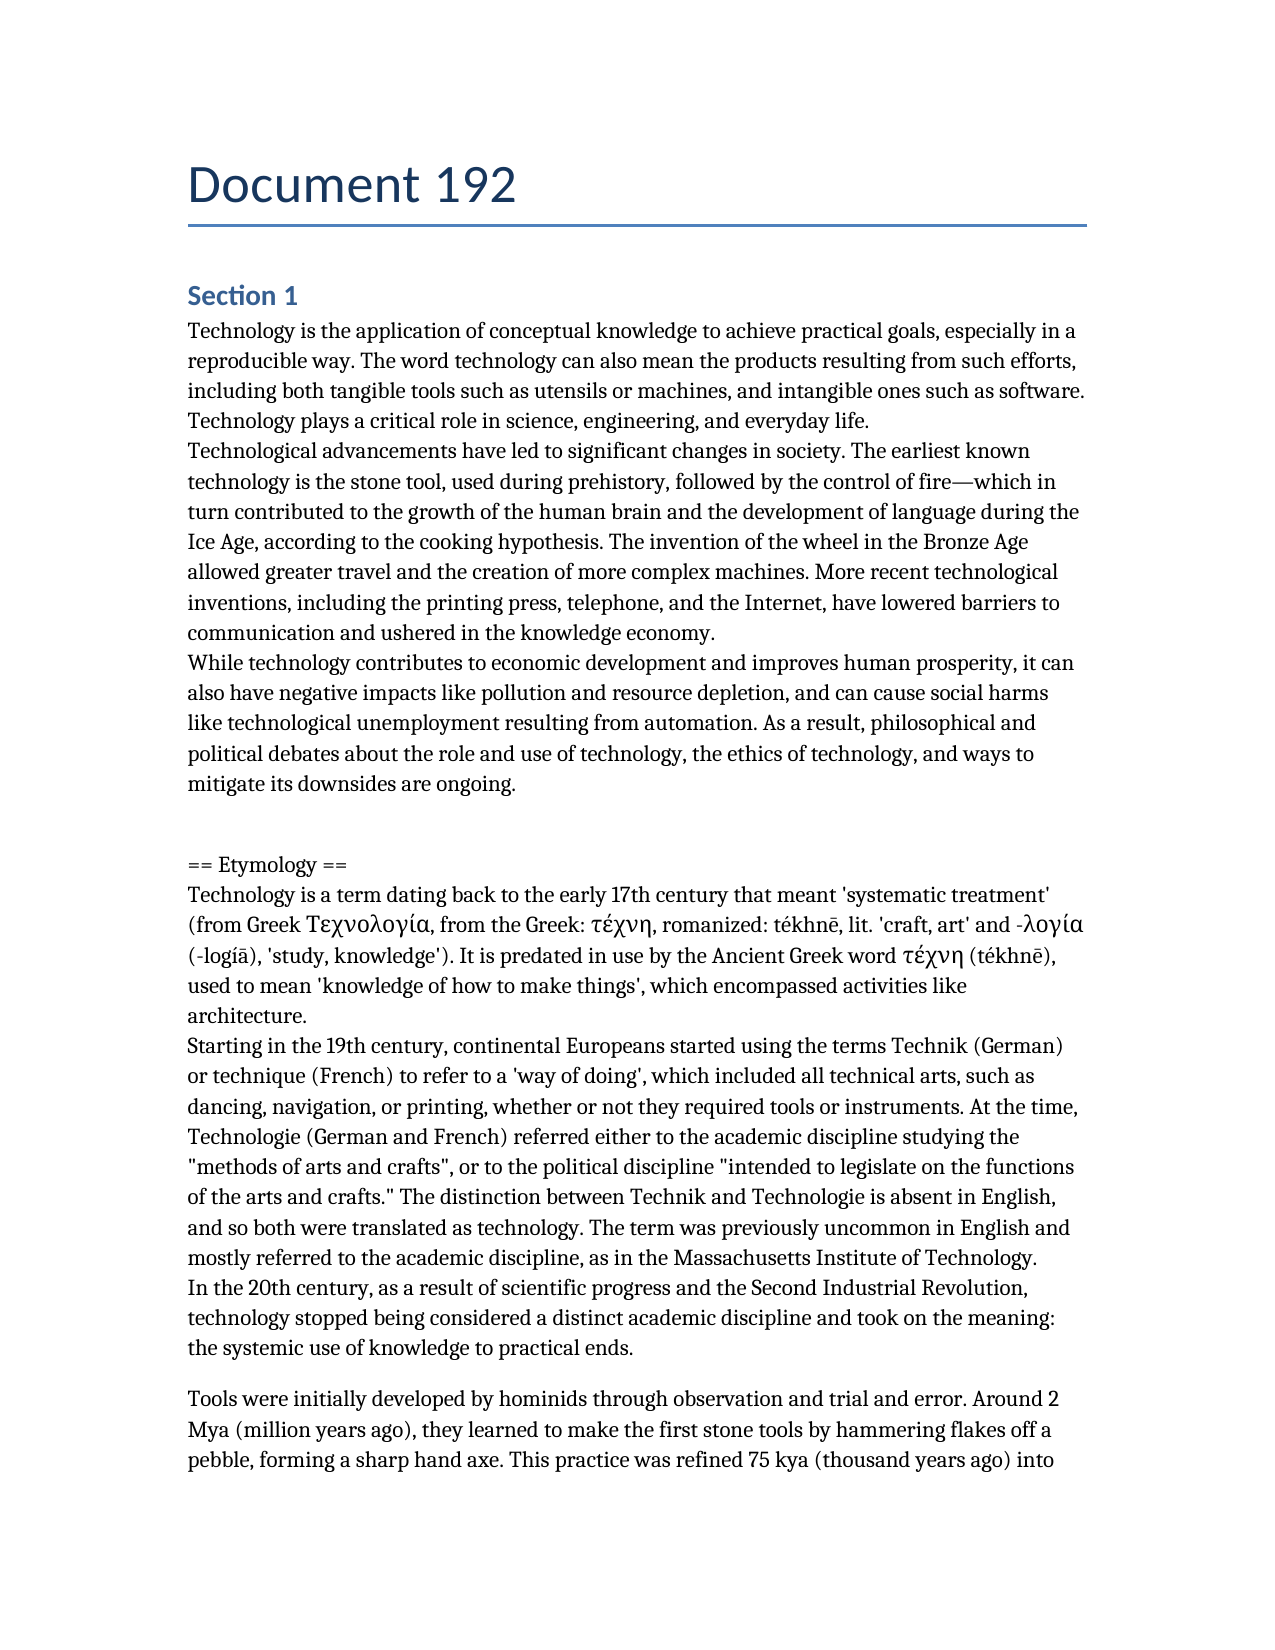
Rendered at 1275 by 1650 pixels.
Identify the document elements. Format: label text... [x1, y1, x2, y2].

text Technology is the application of conceptual knowledge to achieve practical goals, especially in a reproducible way. The word technology can also mean the products resulting from such efforts, including both tangible tools such as utensils or machines, and intangible ones such as software. Technology plays a critical role in science, engineering, and everyday life. Technological advancements have led to significant changes in society. The earliest known technology is the stone tool, used during prehistory, followed by the control of fire—which in turn contributed to the growth of the human brain and the development of language during the Ice Age, according to the cooking hypothesis. The invention of the wheel in the Bronze Age allowed greater travel and the creation of more complex machines. More recent technological inventions, including the printing press, telephone, and the Internet, have lowered barriers to communication and ushered in the knowledge economy. While technology contributes to economic development and improves human prosperity, it can also have negative impacts like pollution and resource depletion, and can cause social harms like technological unemployment resulting from automation. As a result, philosophical and political debates about the role and use of technology, the ethics of technology, and ways to mitigate its downsides are ongoing. [187, 317, 1087, 797]
subtitle Section 1 [187, 277, 1087, 312]
title Document 192 [187, 150, 1087, 227]
text == Etymology == Technology is a term dating back to the early 17th century that meant 'systematic treatment' (from Greek Τεχνολογία, from the Greek: τέχνη, romanized: tékhnē, lit. 'craft, art' and -λογία (-logíā), 'study, knowledge'). It is predated in use by the Ancient Greek word τέχνη (tékhnē), used to mean 'knowledge of how to make things', which encompassed activities like architecture. Starting in the 19th century, continental Europeans started using the terms Technik (German) or technique (French) to refer to a 'way of doing', which included all technical arts, such as dancing, navigation, or printing, whether or not they required tools or instruments. At the time, Technologie (German and French) referred either to the academic discipline studying the "methods of arts and crafts", or to the political discipline "intended to legislate on the functions of the arts and crafts." The distinction between Technik and Technologie is absent in English, and so both were translated as technology. The term was previously uncommon in English and mostly referred to the academic discipline, as in the Massachusetts Institute of Technology. In the 20th century, as a result of scientific progress and the Second Industrial Revolution, technology stopped being considered a distinct academic discipline and took on the meaning: the systemic use of knowledge to practical ends. [187, 822, 1087, 1362]
text Tools were initially developed by hominids through observation and trial and error. Around 2 Mya (million years ago), they learned to make the first stone tools by hammering flakes off a pebble, forming a sharp hand axe. This practice was refined 75 kya (thousand years ago) into [187, 1386, 1087, 1473]
